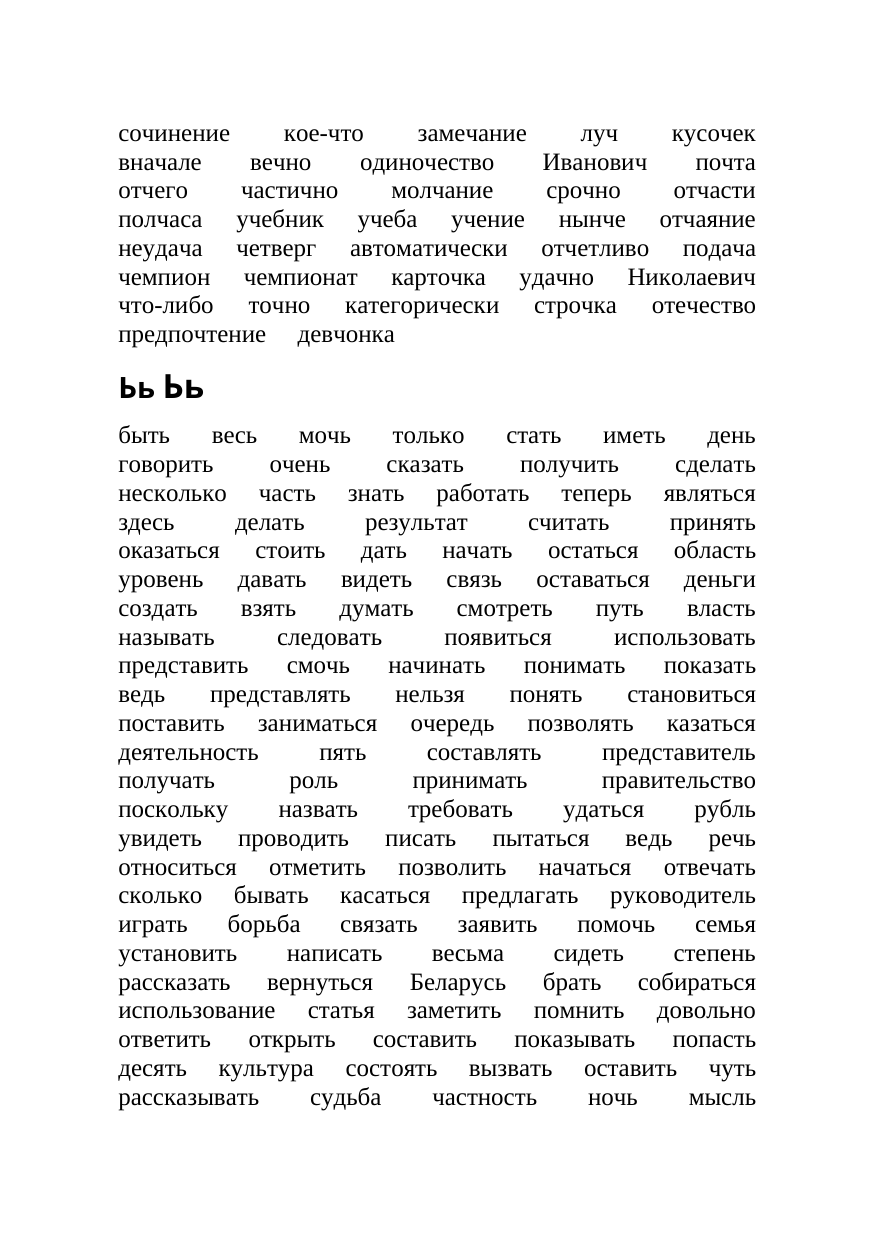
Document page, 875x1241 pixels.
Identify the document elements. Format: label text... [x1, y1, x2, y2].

text быть весь мочь только стать иметь день говорить очень сказать получить сделать несколько часть знать работать теперь являться здесь делать результат считать принять оказаться стоить дать начать остаться область уровень давать видеть связь оставаться деньги создать взять думать смотреть путь власть называть следовать появиться использовать представить смочь начинать понимать показать ведь представлять нельзя понять становиться поставить заниматься очередь позволять казаться деятельность пять составлять представитель получать роль принимать правительство поскольку назвать требовать удаться рубль увидеть проводить писать пытаться ведь речь относиться отметить позволить начаться отвечать сколько бывать касаться предлагать руководитель играть борьба связать заявить помочь семья установить написать весьма сидеть степень рассказать вернуться Беларусь брать собираться использование статья заметить помнить довольно ответить открыть составить показывать попасть десять культура состоять вызвать оставить чуть рассказывать судьба частность ночь мысль [118, 421, 756, 1111]
subtitle Ьь Ьь [118, 363, 756, 408]
text сочинение кое-что замечание луч кусочек вначале вечно одиночество Иванович почта отчего частично молчание срочно отчасти полчаса учебник учеба учение нынче отчаяние неудача четверг автоматически отчетливо подача чемпион чемпионат карточка удачно Николаевич что-либо точно категорически строчка отечество предпочтение девчонка [118, 118, 756, 348]
